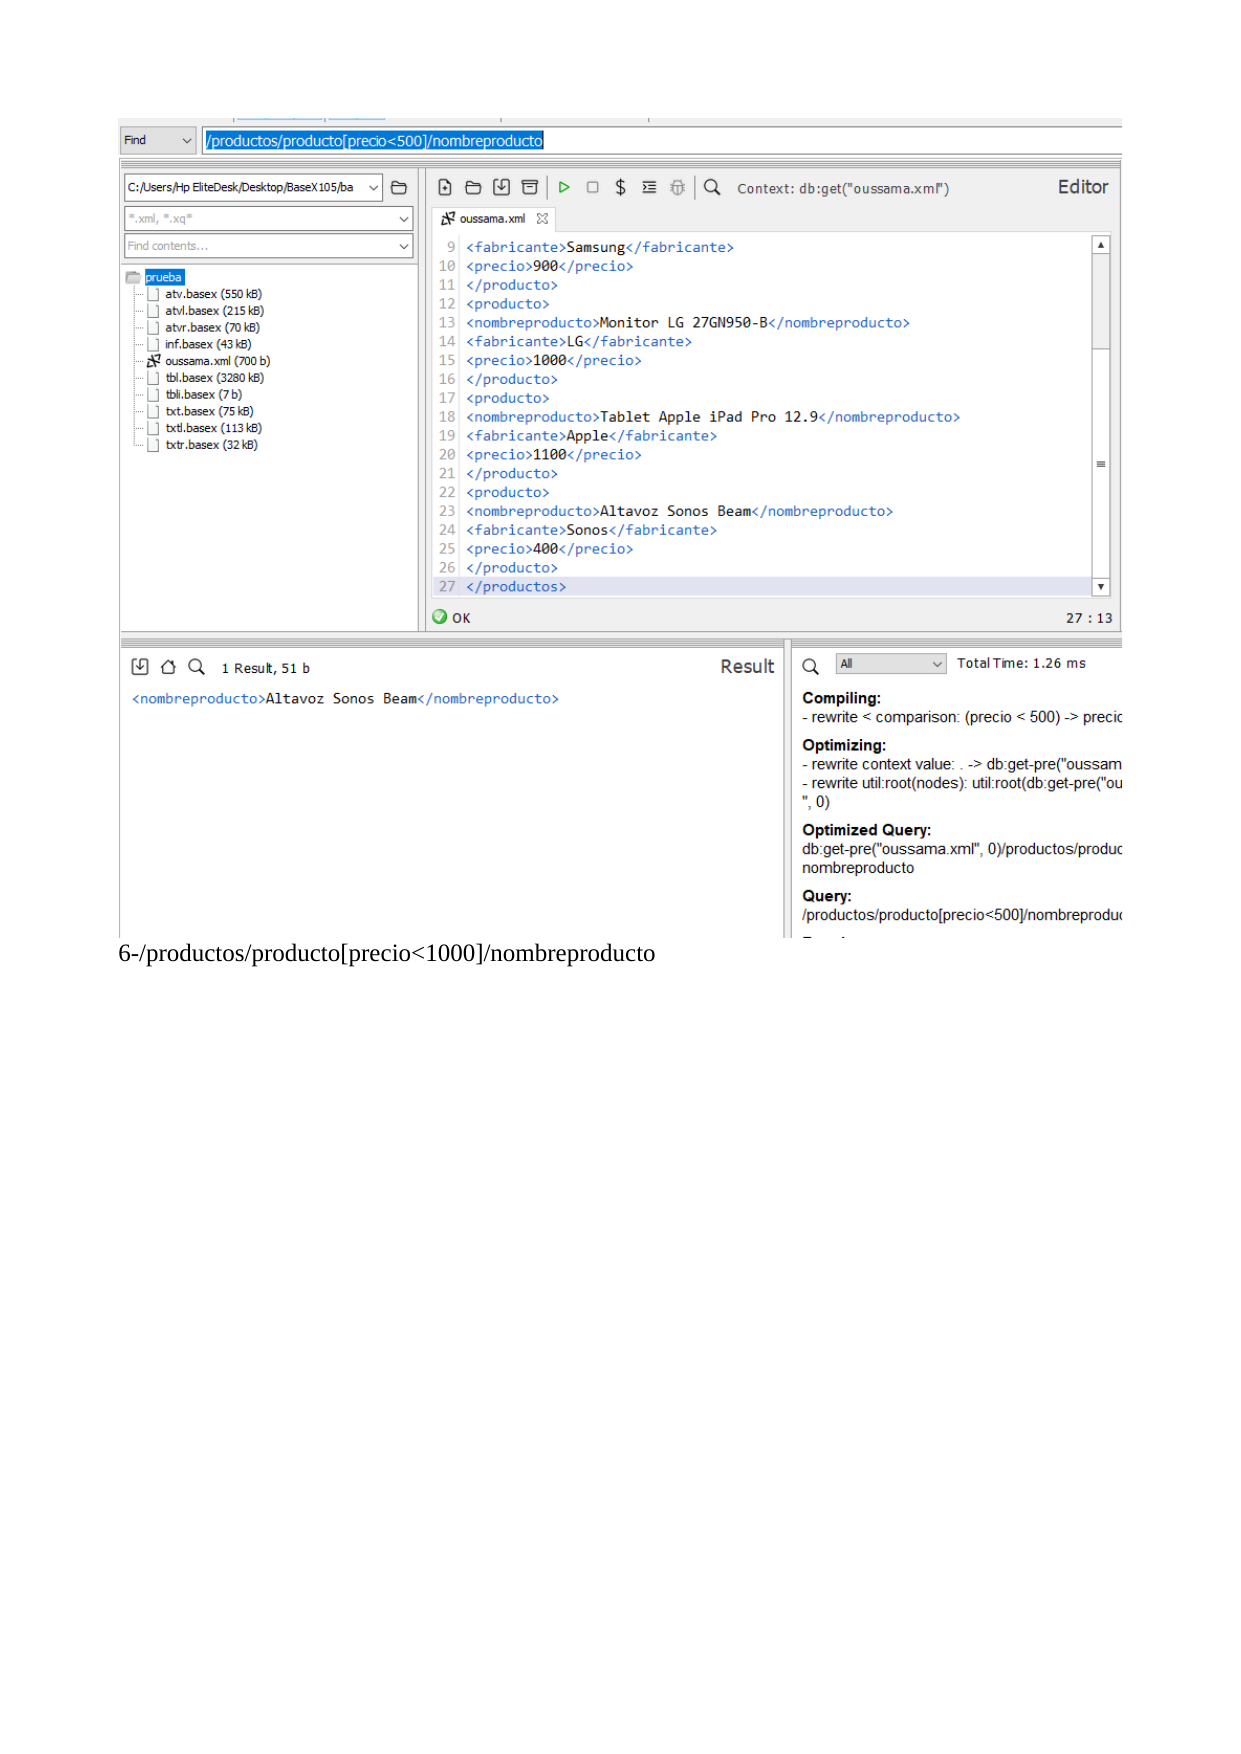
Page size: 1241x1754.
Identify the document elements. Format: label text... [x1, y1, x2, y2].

text 6-/productos/producto[precio<1000]/nombreproducto [118, 938, 1122, 967]
picture [118, 118, 1123, 938]
